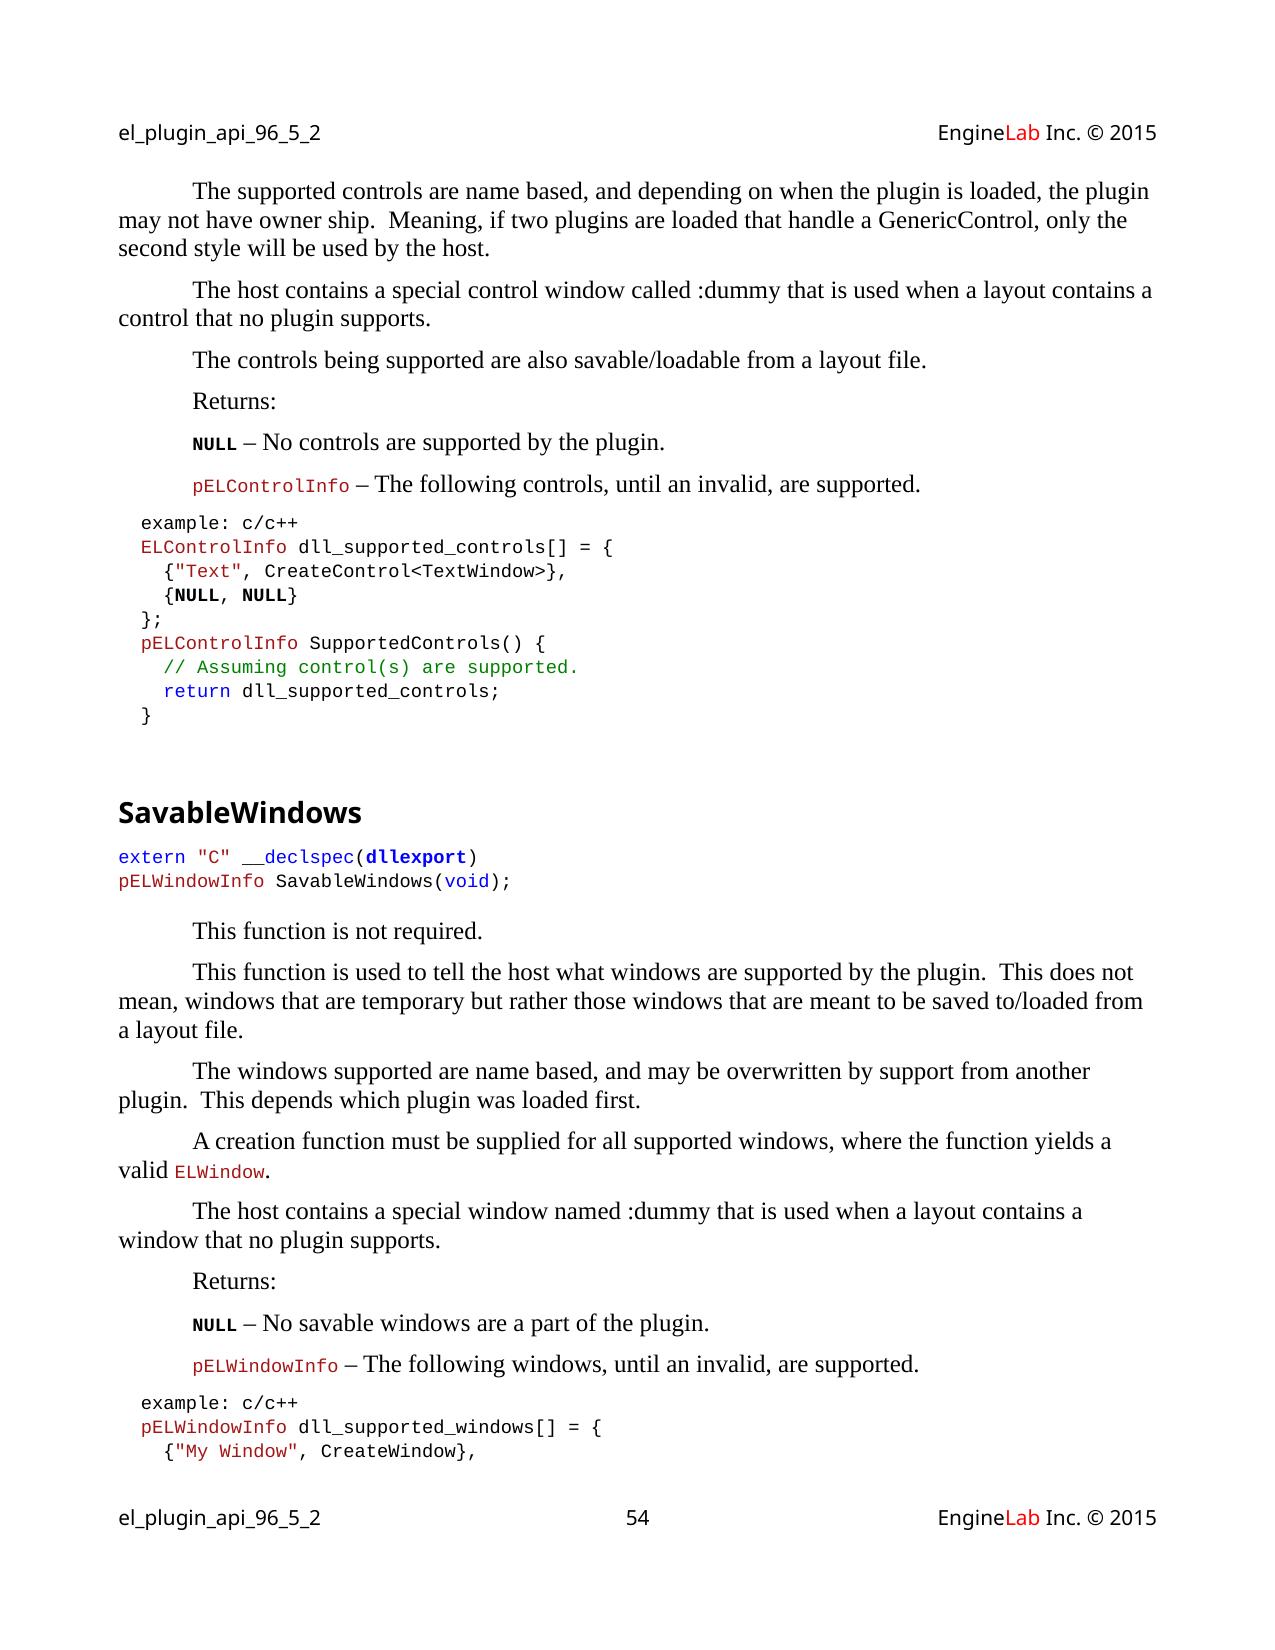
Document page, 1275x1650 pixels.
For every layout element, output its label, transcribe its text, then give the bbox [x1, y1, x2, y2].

text Returns: [118, 1266, 1157, 1295]
text // Assuming control(s) are supported. [118, 654, 1157, 678]
text }; [118, 606, 1157, 630]
text ELControlInfo dll_supported_controls[] = { [118, 534, 1157, 558]
text The windows supported are name based, and may be overwritten by support from another plugin. This depends which plugin was loaded first. [118, 1056, 1157, 1114]
text {"Text", CreateControl<TextWindow>}, [118, 558, 1157, 582]
text } [118, 702, 1157, 726]
text return dll_supported_controls; [118, 678, 1157, 702]
text The supported controls are name based, and depending on when the plugin is loaded, the plugin may not have owner ship. Meaning, if two plugins are loaded that handle a GenericControl, only the second style will be used by the host. [118, 176, 1157, 262]
text extern "C" __declspec(dllexport) [118, 844, 1157, 868]
text This function is used to tell the host what windows are supported by the plugin. This does not mean, windows that are temporary but rather those windows that are meant to be saved to/loaded from a layout file. [118, 957, 1157, 1044]
text NULL – No controls are supported by the plugin. [118, 427, 1157, 456]
text example: c/c++ [118, 510, 1157, 534]
text pELControlInfo SupportedControls() { [118, 630, 1157, 654]
subtitle SavableWindows [118, 792, 1157, 832]
text NULL – No savable windows are a part of the plugin. [118, 1308, 1157, 1337]
text A creation function must be supplied for all supported windows, where the function yields a valid ELWindow. [118, 1126, 1157, 1184]
text {NULL, NULL} [118, 582, 1157, 606]
text Returns: [118, 386, 1157, 415]
text The host contains a special window named :dummy that is used when a layout contains a window that no plugin supports. [118, 1196, 1157, 1254]
text example: c/c++ [118, 1391, 1157, 1414]
text The host contains a special control window called :dummy that is used when a layout contains a control that no plugin supports. [118, 275, 1157, 332]
text {"My Window", CreateWindow}, [118, 1438, 1157, 1462]
text pELWindowInfo SavableWindows(void); [118, 868, 1157, 892]
text pELControlInfo – The following controls, until an invalid, are supported. [118, 469, 1157, 498]
text pELWindowInfo dll_supported_windows[] = { [118, 1414, 1157, 1438]
text pELWindowInfo – The following windows, until an invalid, are supported. [118, 1349, 1157, 1378]
text The controls being supported are also savable/loadable from a layout file. [118, 345, 1157, 373]
text This function is not required. [118, 916, 1157, 945]
